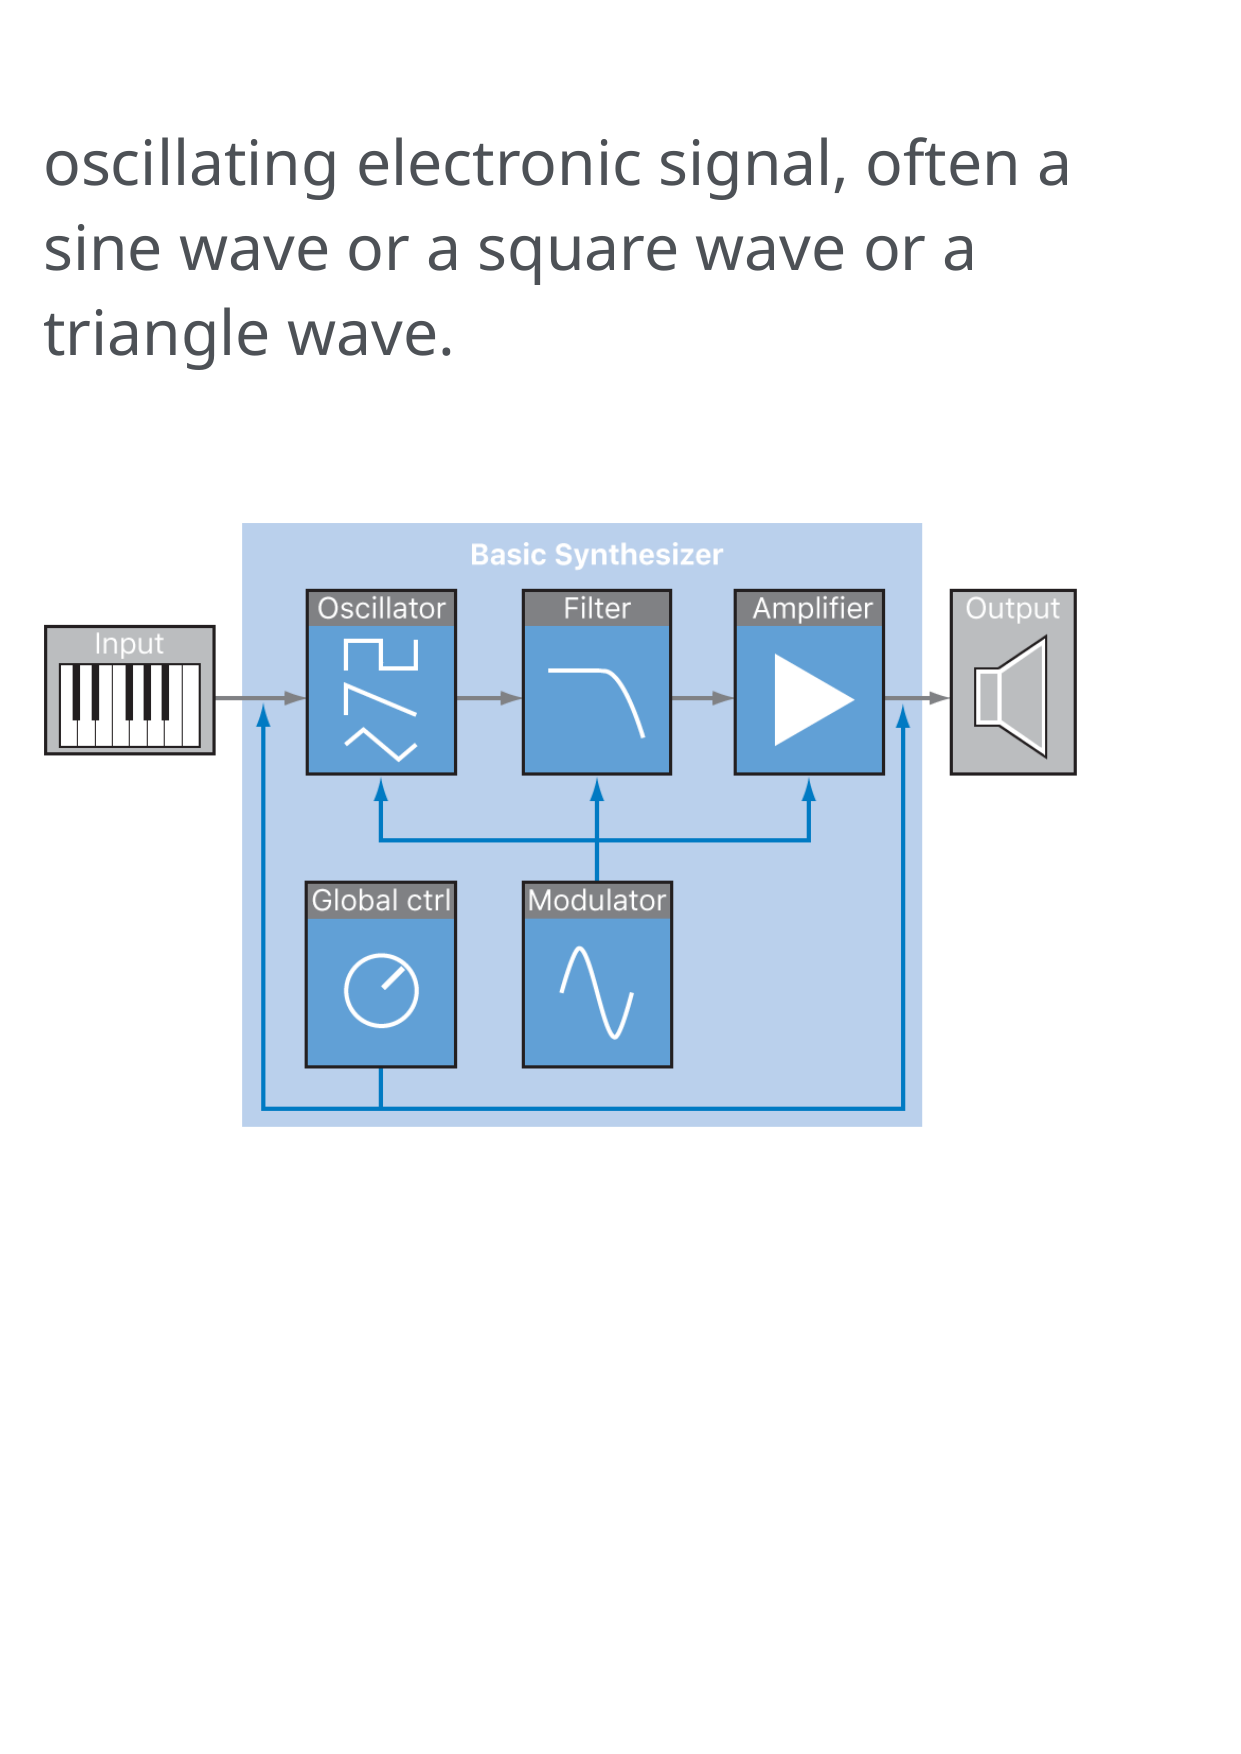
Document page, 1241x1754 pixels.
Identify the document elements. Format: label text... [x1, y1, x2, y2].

picture [43, 522, 1079, 1129]
text oscillating electronic signal, often a sine wave or a square wave or a triangle wave. [43, 118, 1188, 373]
